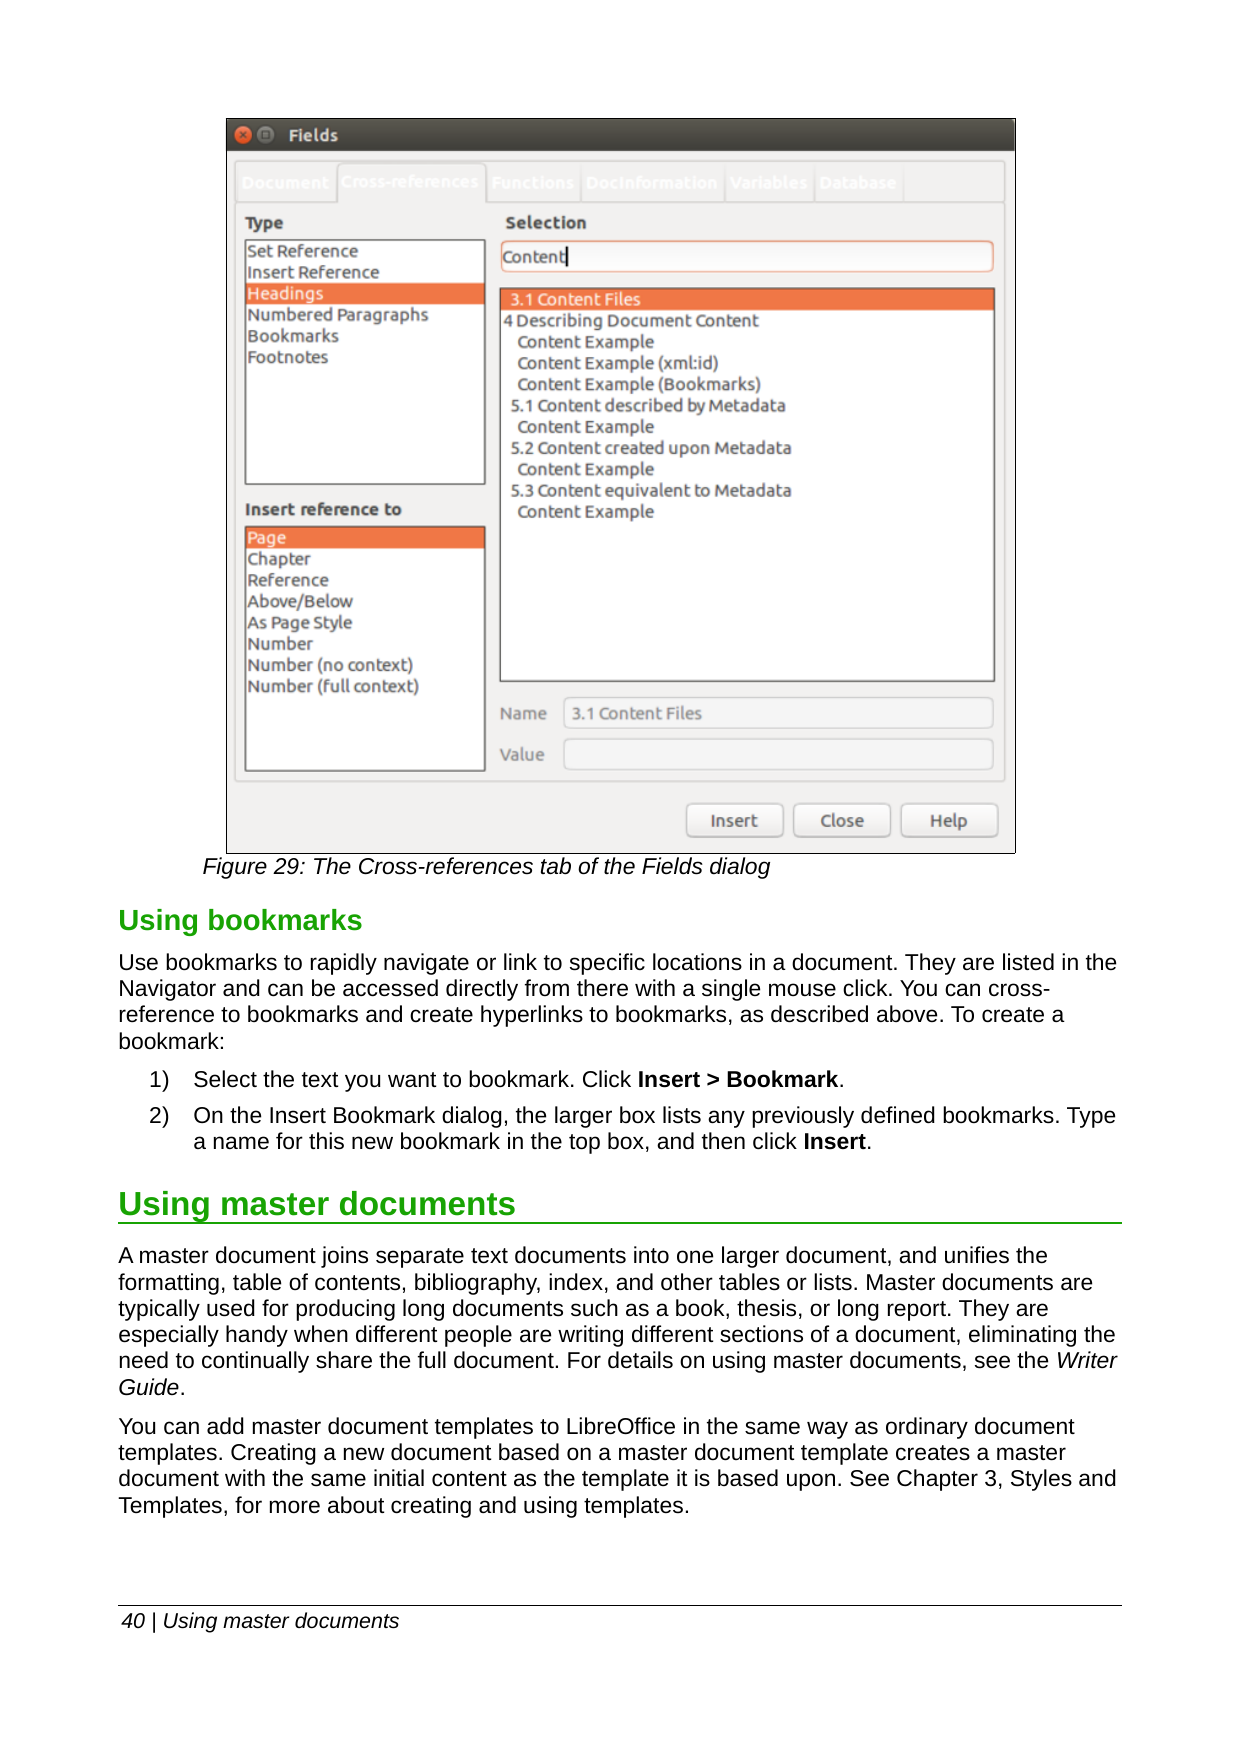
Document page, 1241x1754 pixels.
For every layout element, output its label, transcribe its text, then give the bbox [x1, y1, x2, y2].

text Figure 29: The Cross-references tab of the Fields dialog [202, 118, 1038, 879]
list On the Insert Bookmark dialog, the larger box lists any previously defined bookmarks. Type a name for this new bookmark in the top box, and then click Insert. [169, 1102, 1122, 1154]
list Select the text you want to bookmark. Click Insert > Bookmark. [169, 1066, 1122, 1093]
text Use bookmarks to rapidly navigate or link to specific locations in a document. They are listed in the Navigator and can be accessed directly from there with a single mouse click. You can cross-reference to bookmarks and create hyperlinks to bookmarks, as described above. To create a bookmark: [118, 948, 1122, 1054]
subtitle Using bookmarks [118, 903, 1122, 937]
subtitle Using master documents [118, 1184, 1122, 1222]
picture [227, 119, 1015, 853]
text A master document joins separate text documents into one larger document, and unifies the formatting, table of contents, bibliography, index, and other tables or lists. Master documents are typically used for producing long documents such as a book, thesis, or long report. They are especially handy when different people are writing different sections of a document, eliminating the need to continually share the full document. For details on using master documents, see the Writer Guide. [118, 1242, 1122, 1400]
text You can add master document templates to LibreOffice in the same way as ordinary document templates. Creating a new document based on a master document template creates a master document with the same initial content as the template it is based upon. See Chapter 3, Styles and Templates, for more about creating and using templates. [118, 1413, 1122, 1518]
